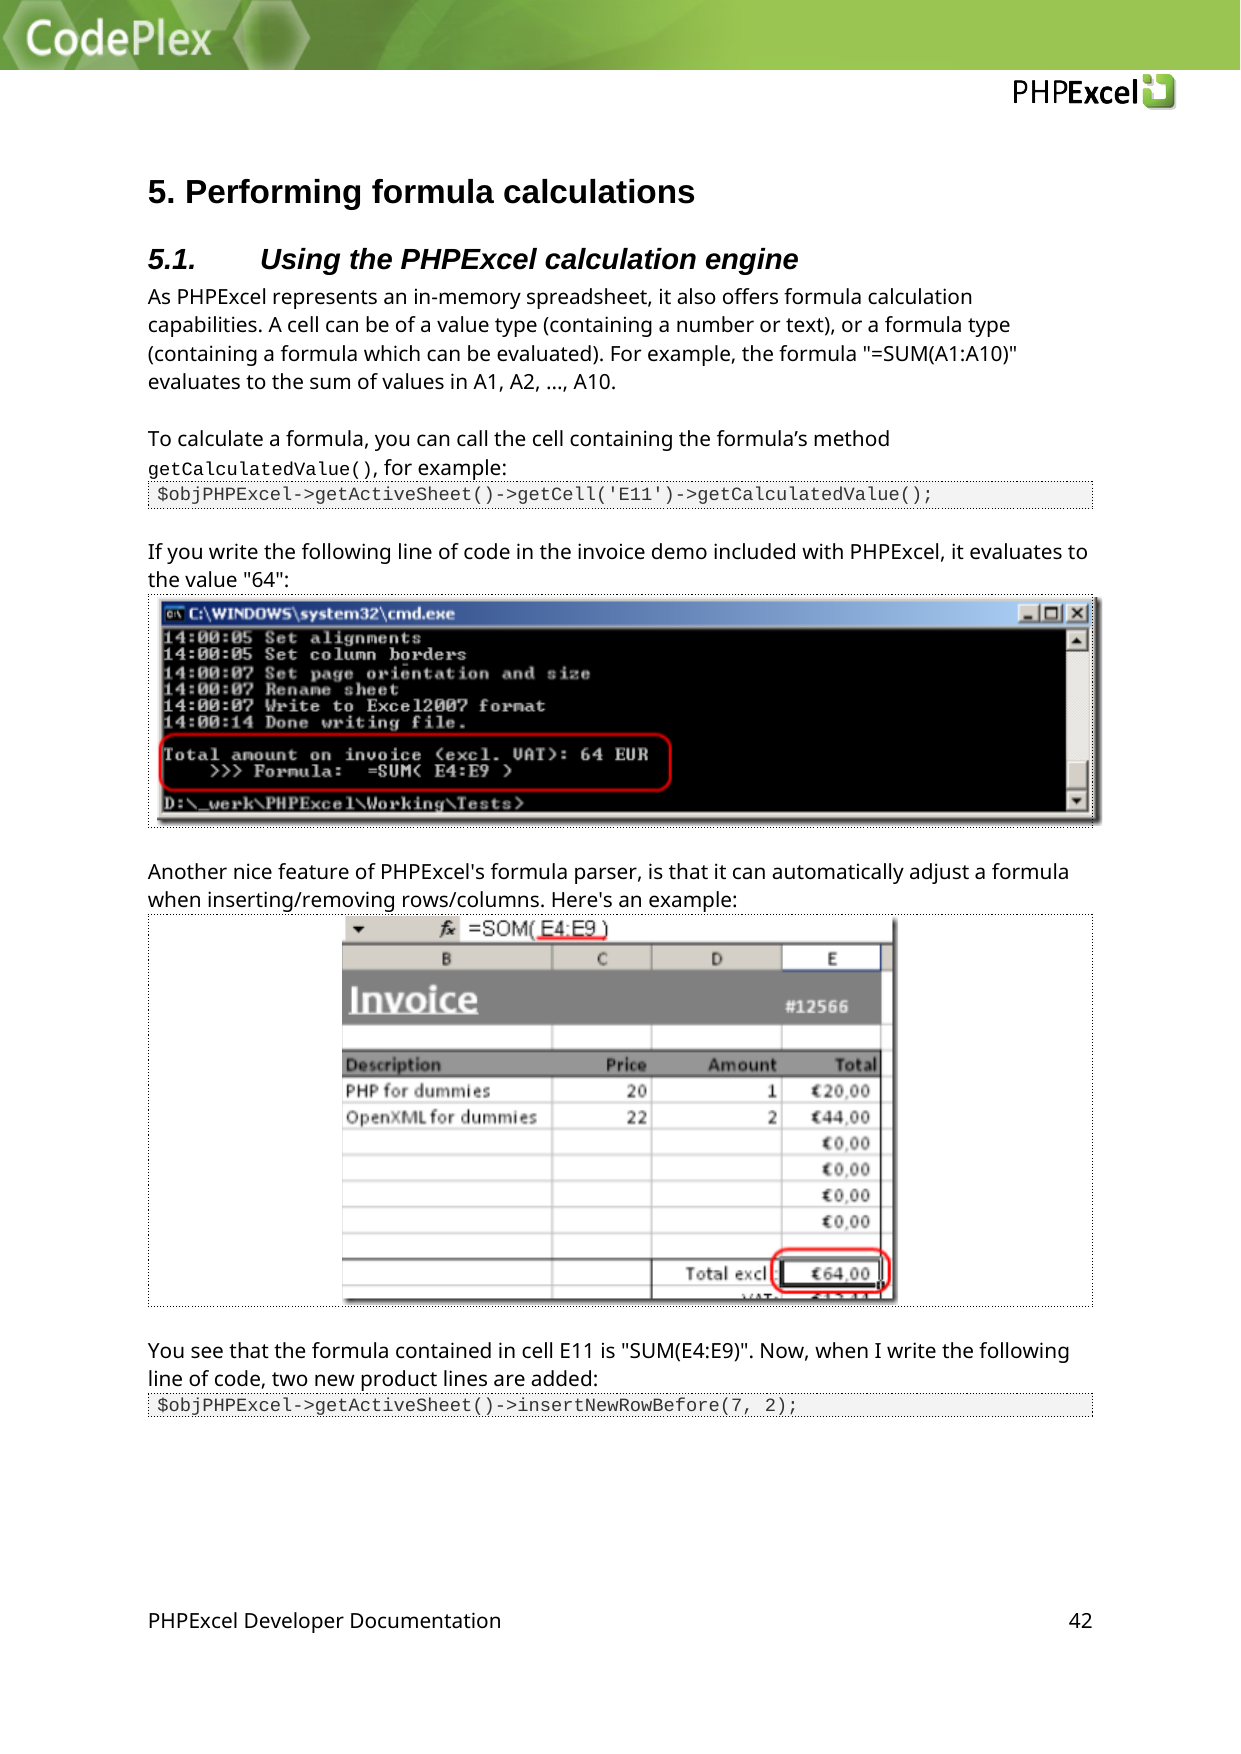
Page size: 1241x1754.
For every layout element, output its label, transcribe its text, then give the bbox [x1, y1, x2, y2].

text $objPHPExcel->getActiveSheet()->getCell('E11')->getCalculatedValue(); [148, 481, 1093, 509]
text Another nice feature of PHPExcel's formula parser, is that it can automatically adjust a formula when inserting/removing rows/columns. Here's an example: [148, 857, 1093, 914]
text To calculate a formula, you can call the cell containing the formula’s method getCalculatedValue(), for example: [148, 424, 1093, 481]
text As PHPExcel represents an in-memory spreadsheet, it also offers formula calculation capabilities. A cell can be of a value type (containing a number or text), or a formula type (containing a formula which can be evaluated). For example, the formula "=SUM(A1:A10)" evaluates to the sum of values in A1, A2, ..., A10. [148, 282, 1093, 396]
text $objPHPExcel->getActiveSheet()->insertNewRowBefore(7, 2); [148, 1393, 1093, 1417]
subtitle Performing formula calculations [148, 173, 1093, 211]
subtitle Using the PHPExcel calculation engine [148, 242, 1093, 276]
text If you write the following line of code in the invoice demo included with PHPExcel, it evaluates to the value "64": [148, 537, 1093, 594]
text You see that the formula contained in cell E11 is "SUM(E4:E9)". Now, when I write the following line of code, two new product lines are added: [148, 1336, 1093, 1393]
